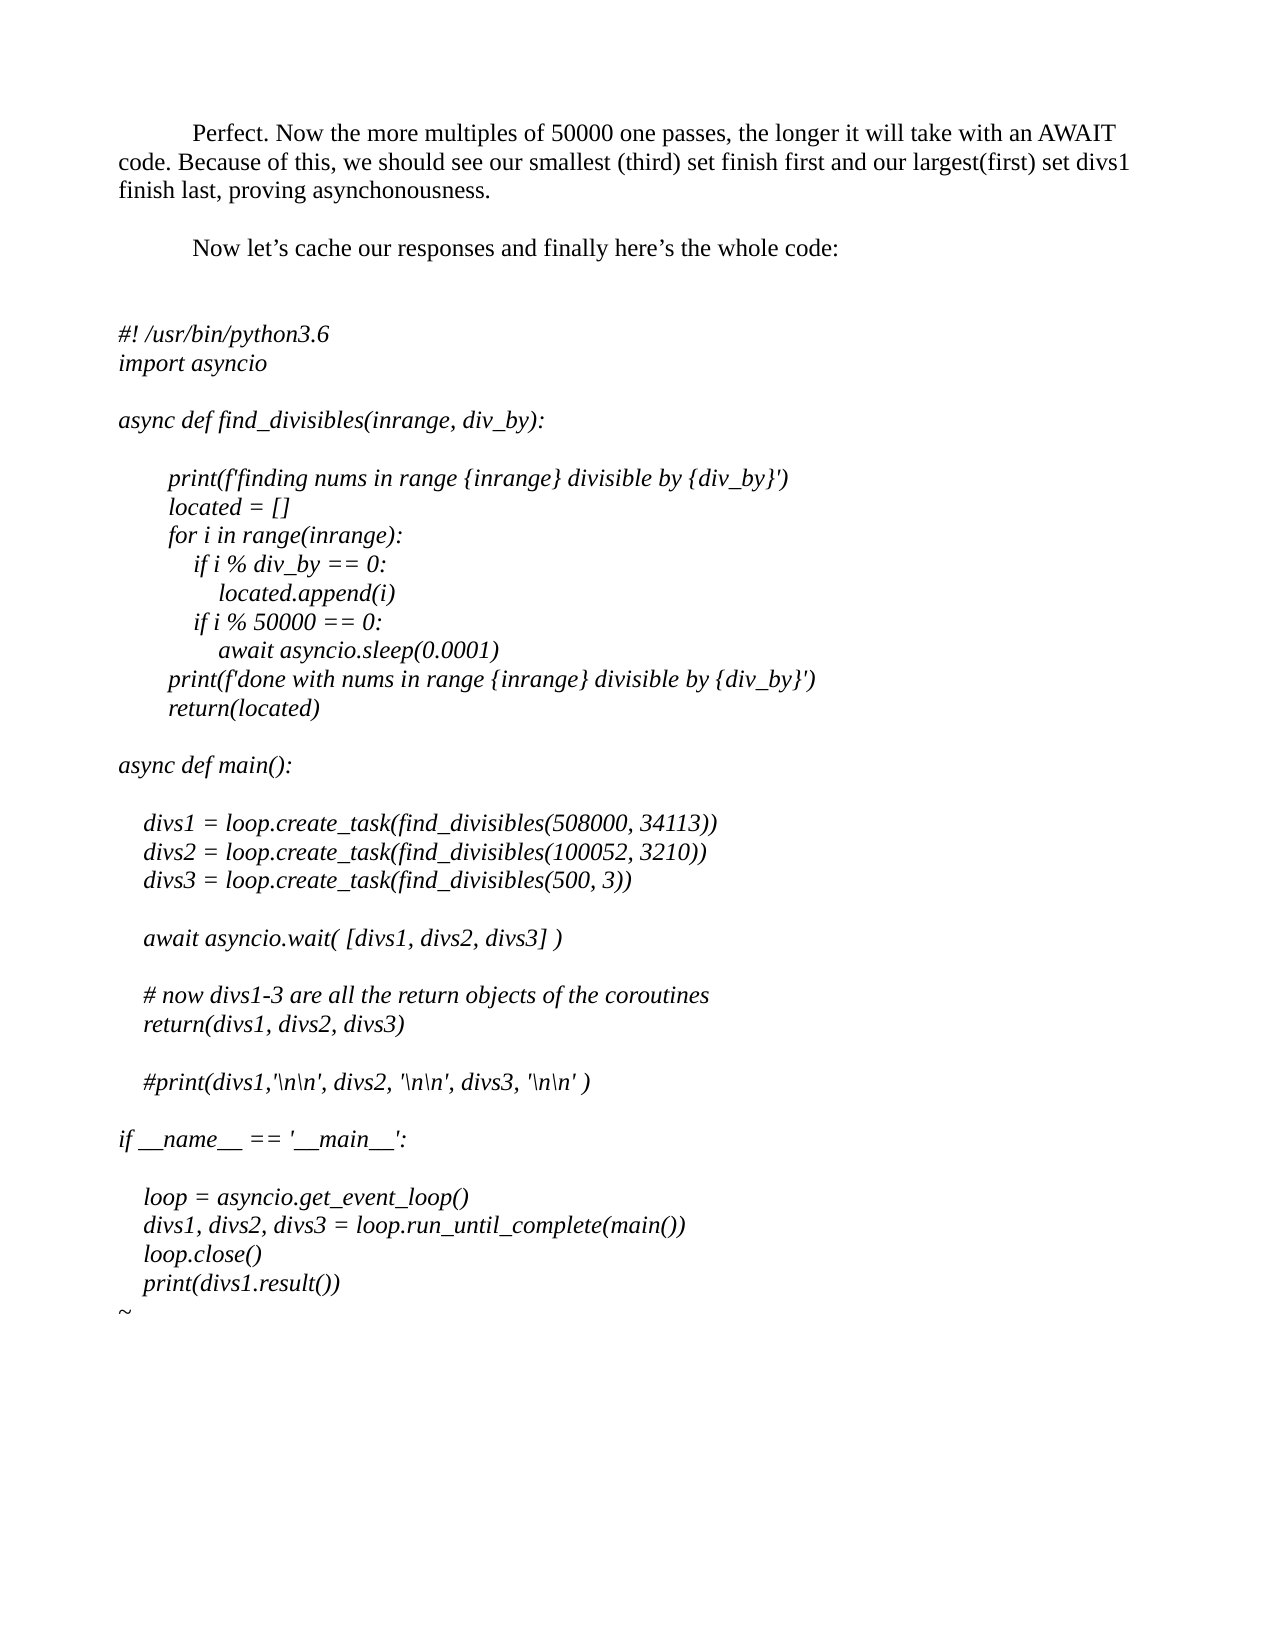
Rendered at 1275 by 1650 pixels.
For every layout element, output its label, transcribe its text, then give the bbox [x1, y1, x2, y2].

text located = [] [118, 492, 1157, 521]
text if i % 50000 == 0: [118, 607, 1157, 636]
text divs2 = loop.create_task(find_divisibles(100052, 3210)) [118, 837, 1157, 866]
text ~ [118, 1297, 1157, 1326]
text return(divs1, divs2, divs3) [118, 1009, 1157, 1038]
text loop.close() [118, 1239, 1157, 1268]
text if i % div_by == 0: [118, 549, 1157, 578]
text divs3 = loop.create_task(find_divisibles(500, 3)) [118, 866, 1157, 894]
text async def main(): [118, 751, 1157, 779]
text if __name__ == '__main__': [118, 1124, 1157, 1153]
text Perfect. Now the more multiples of 50000 one passes, the longer it will take with an AWAIT code. Because of this, we should see our smallest (third) set finish first and our largest(first) set divs1 finish last, proving asynchonousness. [118, 118, 1157, 204]
text divs1 = loop.create_task(find_divisibles(508000, 34113)) [118, 808, 1157, 837]
text divs1, divs2, divs3 = loop.run_until_complete(main()) [118, 1211, 1157, 1239]
text return(located) [118, 693, 1157, 722]
text print(f'done with nums in range {inrange} divisible by {div_by}') [118, 664, 1157, 693]
text loop = asyncio.get_event_loop() [118, 1182, 1157, 1211]
text print(divs1.result()) [118, 1268, 1157, 1297]
text await asyncio.wait( [divs1, divs2, divs3] ) [118, 923, 1157, 952]
text Now let’s cache our responses and finally here’s the whole code: [118, 233, 1157, 262]
text #! /usr/bin/python3.6 [118, 319, 1157, 348]
text print(f'finding nums in range {inrange} divisible by {div_by}') [118, 463, 1157, 492]
text #print(divs1,'\n\n', divs2, '\n\n', divs3, '\n\n' ) [118, 1067, 1157, 1096]
text await asyncio.sleep(0.0001) [118, 636, 1157, 664]
text async def find_divisibles(inrange, div_by): [118, 406, 1157, 434]
text for i in range(inrange): [118, 521, 1157, 549]
text # now divs1-3 are all the return objects of the coroutines [118, 981, 1157, 1009]
text located.append(i) [118, 578, 1157, 607]
text import asyncio [118, 348, 1157, 377]
